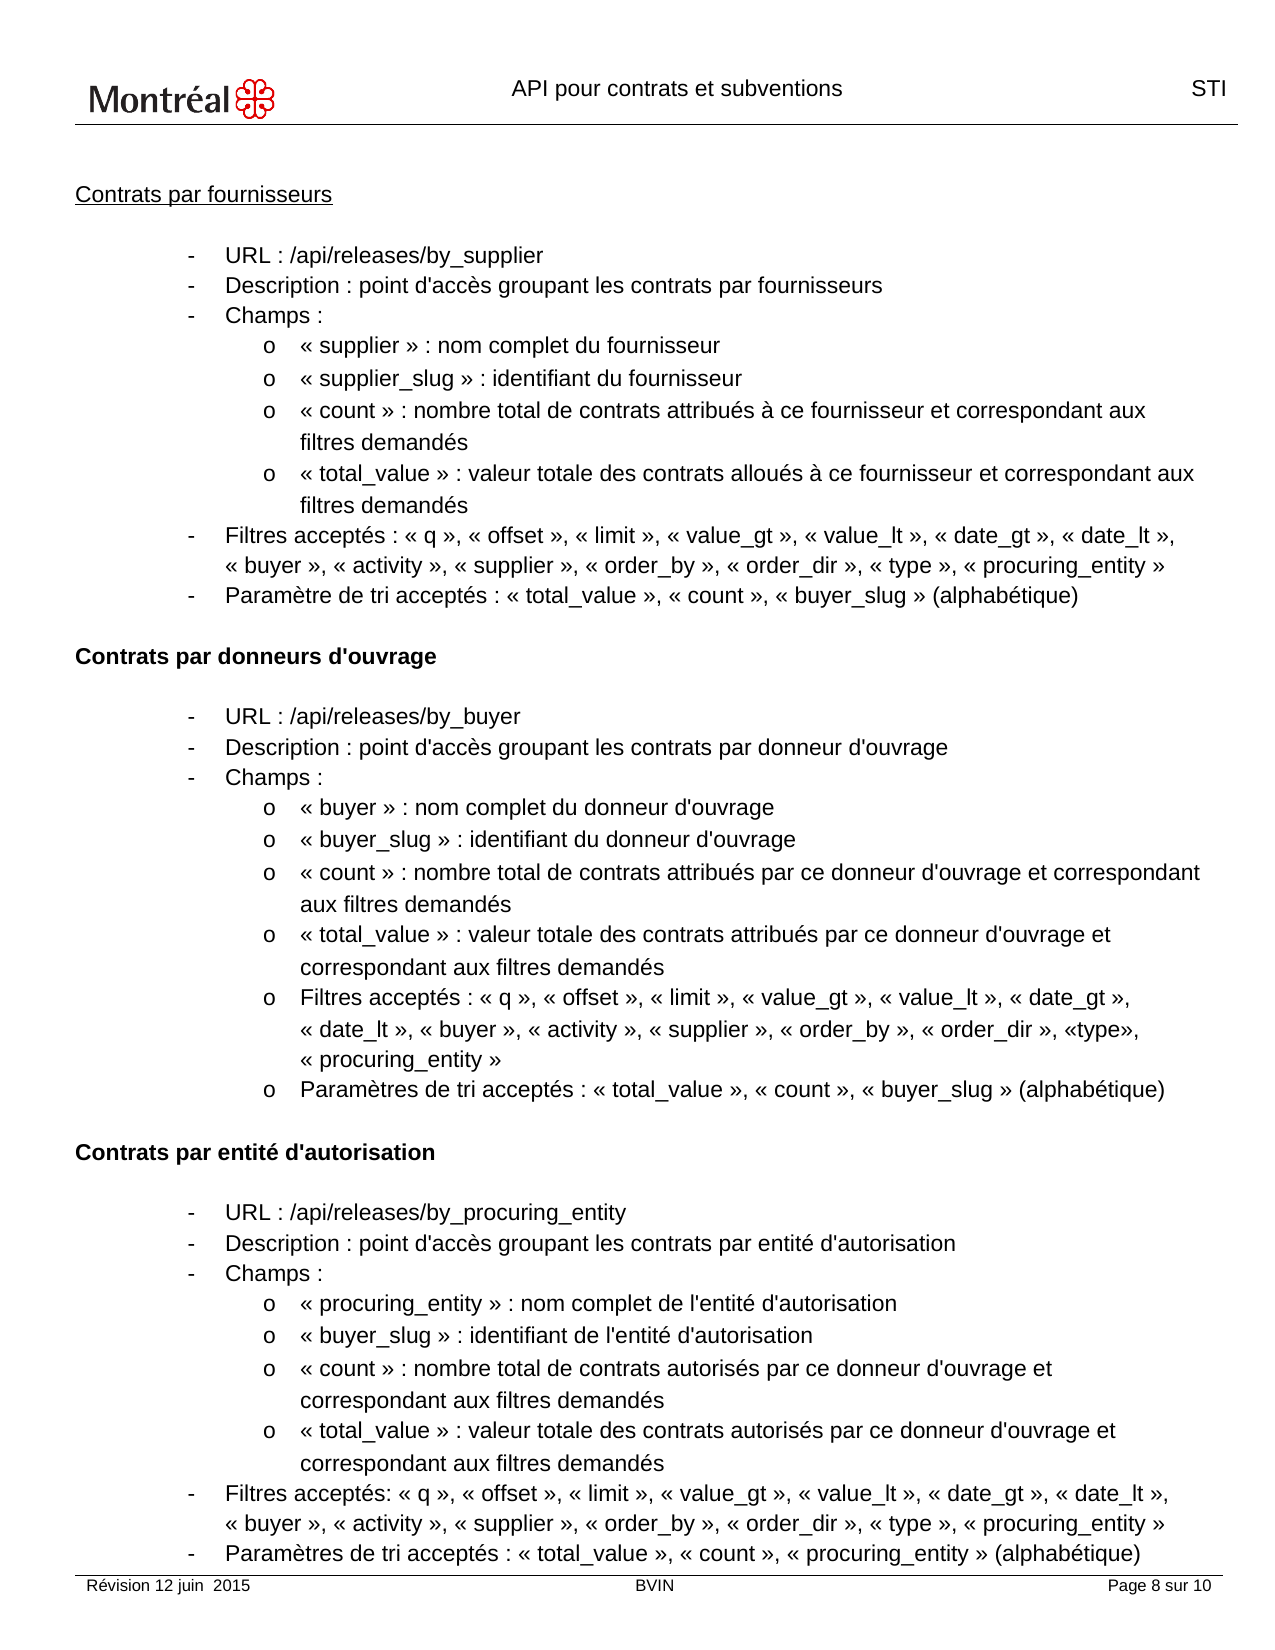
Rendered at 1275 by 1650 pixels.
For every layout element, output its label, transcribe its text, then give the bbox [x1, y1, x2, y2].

list « supplier » : nom complet du fournisseur [262, 332, 1200, 361]
list Paramètre de tri acceptés : « total_value », « count », « buyer_slug » (alphabétique) [187, 582, 1200, 609]
list « buyer_slug » : identifiant du donneur d'ouvrage [262, 826, 1200, 855]
text Contrats par fournisseurs [75, 181, 1200, 207]
list Paramètres de tri acceptés : « total_value », « count », « buyer_slug » (alphabétique) [262, 1076, 1200, 1104]
list URL : /api/releases/by_buyer [187, 703, 1200, 729]
list « supplier_slug » : identifiant du fournisseur [262, 365, 1200, 393]
list « count » : nombre total de contrats attribués par ce donneur d'ouvrage et correspondant aux filtres demandés [262, 859, 1200, 917]
list « total_value » : valeur totale des contrats autorisés par ce donneur d'ouvrage et correspondant aux filtres demandés [262, 1417, 1200, 1476]
text Contrats par donneurs d'ouvrage [75, 643, 1200, 669]
list URL : /api/releases/by_supplier [187, 242, 1200, 268]
list « count » : nombre total de contrats attribués à ce fournisseur et correspondant aux filtres demandés [262, 397, 1200, 456]
list « buyer_slug » : identifiant de l'entité d'autorisation [262, 1322, 1200, 1351]
list Paramètres de tri acceptés : « total_value », « count », « procuring_entity » (alphabétique) [187, 1540, 1200, 1567]
text Contrats par entité d'autorisation [75, 1139, 1200, 1165]
list URL : /api/releases/by_procuring_entity [187, 1199, 1200, 1226]
list Champs : [187, 764, 1200, 790]
list « buyer » : nom complet du donneur d'ouvrage [262, 794, 1200, 822]
list Champs : [187, 302, 1200, 328]
list Filtres acceptés : « q », « offset », « limit », « value_gt », « value_lt », « date_gt », « date_lt », « buyer », « activity », « supplier », « order_by », « order_dir », « type », « procuring_entity » [187, 522, 1200, 578]
list Description : point d'accès groupant les contrats par entité d'autorisation [187, 1229, 1200, 1256]
list « total_value » : valeur totale des contrats alloués à ce fournisseur et correspondant aux filtres demandés [262, 459, 1200, 518]
list « count » : nombre total de contrats autorisés par ce donneur d'ouvrage et correspondant aux filtres demandés [262, 1355, 1200, 1413]
list Champs : [187, 1260, 1200, 1286]
list Filtres acceptés: « q », « offset », « limit », « value_gt », « value_lt », « date_gt », « date_lt », « buyer », « activity », « supplier », « order_by », « order_dir », « type », « procuring_entity » [187, 1480, 1200, 1536]
list Filtres acceptés : « q », « offset », « limit », « value_gt », « value_lt », « date_gt », « date_lt », « buyer », « activity », « supplier », « order_by », « order_dir », «type», « procuring_entity » [262, 984, 1200, 1072]
list Description : point d'accès groupant les contrats par donneur d'ouvrage [187, 733, 1200, 760]
list « procuring_entity » : nom complet de l'entité d'autorisation [262, 1290, 1200, 1318]
list Description : point d'accès groupant les contrats par fournisseurs [187, 272, 1200, 298]
list « total_value » : valeur totale des contrats attribués par ce donneur d'ouvrage et correspondant aux filtres demandés [262, 921, 1200, 980]
